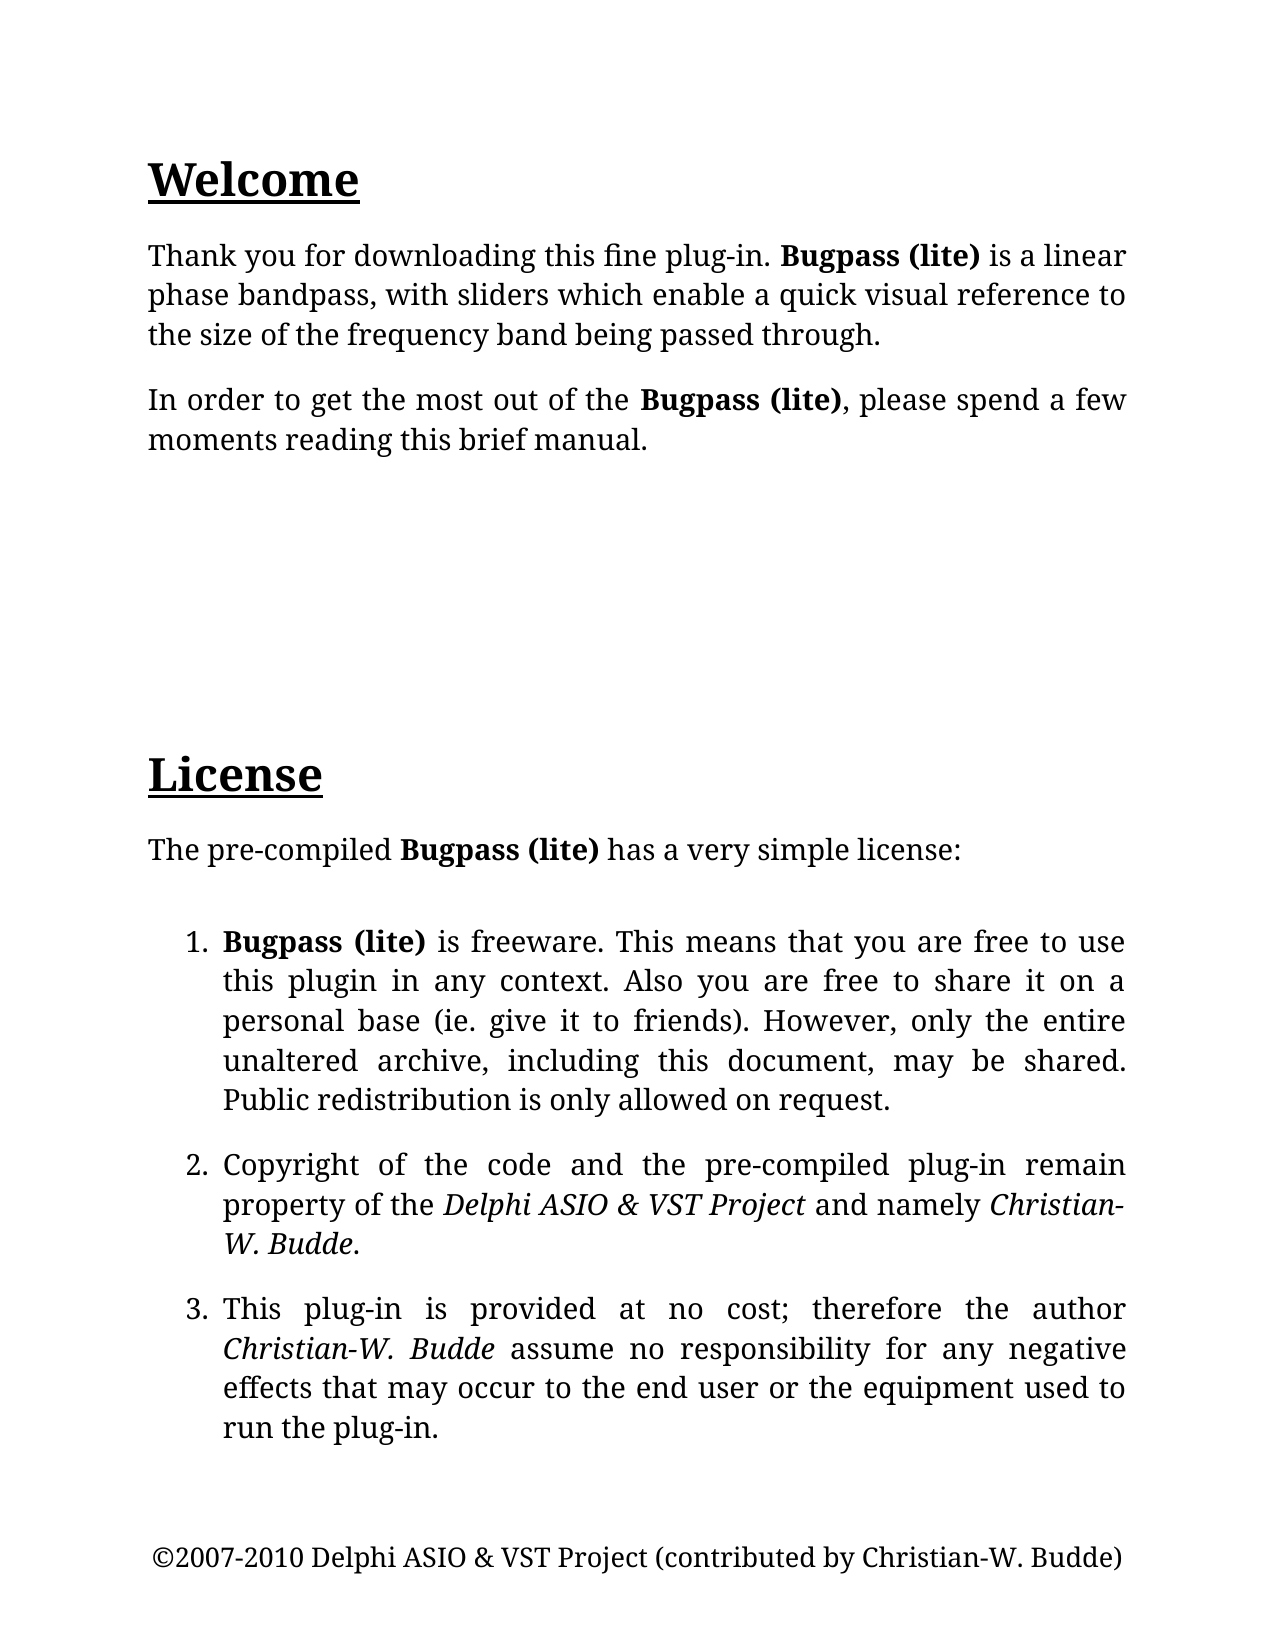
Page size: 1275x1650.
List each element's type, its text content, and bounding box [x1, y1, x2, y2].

text Thank you for downloading this fine plug-in. Bugpass (lite) is a linear phase bandpass, with sliders which enable a quick visual reference to the size of the frequency band being passed through. [148, 235, 1127, 354]
subtitle Welcome [148, 148, 1127, 210]
list Bugpass (lite) is freeware. This means that you are free to use this plugin in any context. Also you are free to share it on a personal base (ie. give it to friends). However, only the entire unaltered archive, including this document, may be shared. Public redistribution is only allowed on request. [185, 921, 1127, 1119]
text The pre-compiled Bugpass (lite) has a very simple license: [148, 829, 1127, 869]
list Copyright of the code and the pre-compiled plug-in remain property of the Delphi ASIO & VST Project and namely Christian-W. Budde. [185, 1144, 1127, 1263]
list This plug-in is provided at no cost; therefore the author Christian-W. Budde assume no responsibility for any negative effects that may occur to the end user or the equipment used to run the plug-in. [185, 1288, 1127, 1447]
text In order to get the most out of the Bugpass (lite), please spend a few moments reading this brief manual. [148, 379, 1127, 458]
subtitle License [148, 742, 1127, 804]
